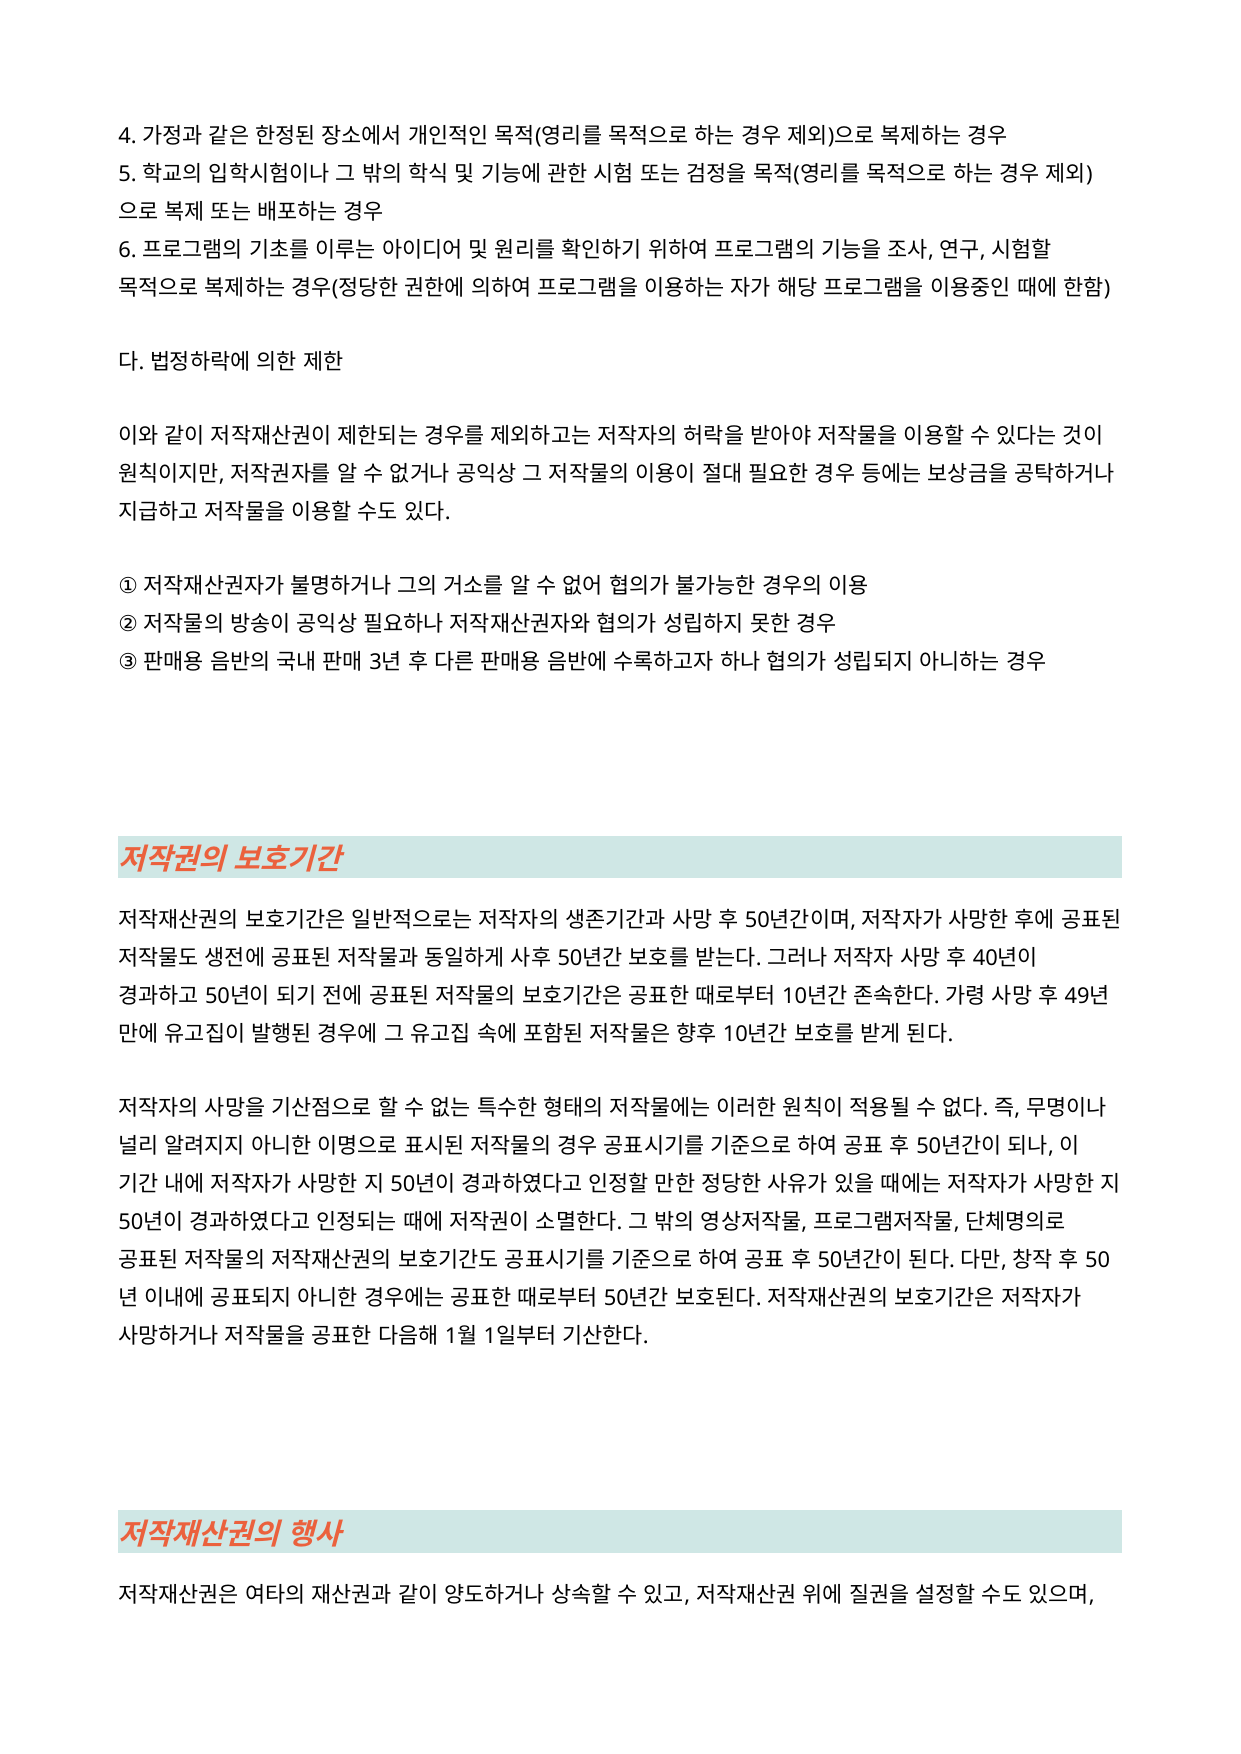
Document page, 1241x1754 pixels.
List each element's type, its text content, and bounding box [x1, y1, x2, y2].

text 4. 가정과 같은 한정된 장소에서 개인적인 목적(영리를 목적으로 하는 경우 제외)으로 복제하는 경우 [118, 118, 1122, 150]
text ② 저작물의 방송이 공익상 필요하나 저작재산권자와 협의가 성립하지 못한 경우 [118, 606, 1122, 638]
text 저작재산권은 여타의 재산권과 같이 양도하거나 상속할 수 있고, 저작재산권 위에 질권을 설정할 수도 있으며, [118, 1577, 1122, 1609]
text 저작재산권의 보호기간은 일반적으로는 저작자의 생존기간과 사망 후 50년간이며, 저작자가 사망한 후에 공표된 저작물도 생전에 공표된 저작물과 동일하게 사후 50년간 보호를 받는다. 그러나 저작자 사망 후 40년이 경과하고 50년이 되기 전에 공표된 저작물의 보호기간은 공표한 때로부터 10년간 존속한다. 가령 사망 후 49년 만에 유고집이 발행된 경우에 그 유고집 속에 포함된 저작물은 향후 10년간 보호를 받게 된다. [118, 902, 1122, 1048]
text 이와 같이 저작재산권이 제한되는 경우를 제외하고는 저작자의 허락을 받아야 저작물을 이용할 수 있다는 것이 원칙이지만, 저작권자를 알 수 없거나 공익상 그 저작물의 이용이 절대 필요한 경우 등에는 보상금을 공탁하거나 지급하고 저작물을 이용할 수도 있다. [118, 418, 1122, 526]
title 저작권의 보호기간 [118, 836, 1122, 878]
text ③ 판매용 음반의 국내 판매 3년 후 다른 판매용 음반에 수록하고자 하나 협의가 성립되지 아니하는 경우 [118, 644, 1122, 676]
text 6. 프로그램의 기초를 이루는 아이디어 및 원리를 확인하기 위하여 프로그램의 기능을 조사, 연구, 시험할 목적으로 복제하는 경우(정당한 권한에 의하여 프로그램을 이용하는 자가 해당 프로그램을 이용중인 때에 한함) [118, 232, 1122, 302]
text 5. 학교의 입학시험이나 그 밖의 학식 및 기능에 관한 시험 또는 검정을 목적(영리를 목적으로 하는 경우 제외)으로 복제 또는 배포하는 경우 [118, 156, 1122, 226]
title 저작재산권의 행사 [118, 1510, 1122, 1553]
text 저작자의 사망을 기산점으로 할 수 없는 특수한 형태의 저작물에는 이러한 원칙이 적용될 수 없다. 즉, 무명이나 널리 알려지지 아니한 이명으로 표시된 저작물의 경우 공표시기를 기준으로 하여 공표 후 50년간이 되나, 이 기간 내에 저작자가 사망한 지 50년이 경과하였다고 인정할 만한 정당한 사유가 있을 때에는 저작자가 사망한 지 50년이 경과하였다고 인정되는 때에 저작권이 소멸한다. 그 밖의 영상저작물, 프로그램저작물, 단체명의로 공표된 저작물의 저작재산권의 보호기간도 공표시기를 기준으로 하여 공표 후 50년간이 된다. 다만, 창작 후 50년 이내에 공표되지 아니한 경우에는 공표한 때로부터 50년간 보호된다. 저작재산권의 보호기간은 저작자가 사망하거나 저작물을 공표한 다음해 1월 1일부터 기산한다. [118, 1090, 1122, 1350]
text ① 저작재산권자가 불명하거나 그의 거소를 알 수 없어 협의가 불가능한 경우의 이용 [118, 568, 1122, 599]
text 다. 법정하락에 의한 제한 [118, 344, 1122, 376]
